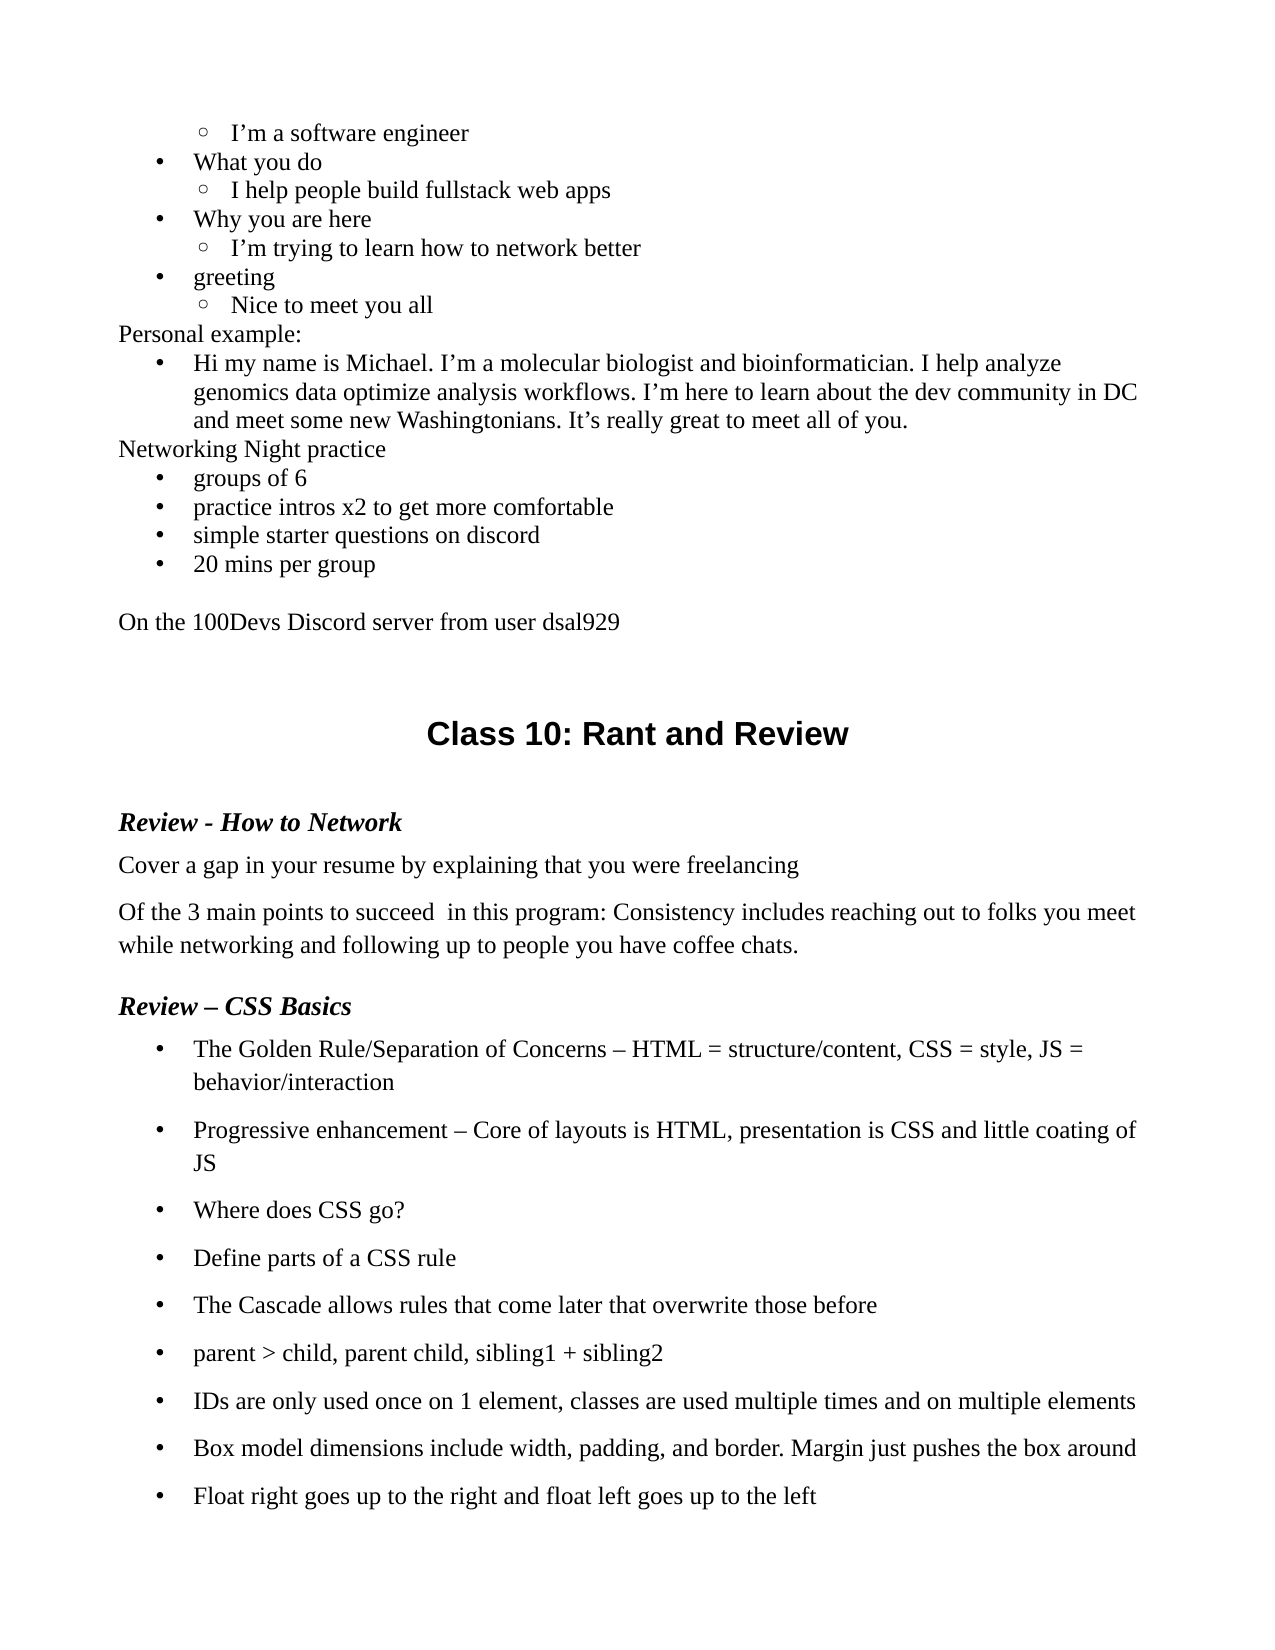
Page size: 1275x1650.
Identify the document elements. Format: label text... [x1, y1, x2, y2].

list groups of 6 [156, 463, 1157, 492]
list Where does CSS go? [156, 1195, 1157, 1224]
list Progressive enhancement – Core of layouts is HTML, presentation is CSS and little coating of JS [156, 1115, 1157, 1177]
subtitle Review – CSS Basics [118, 991, 1157, 1022]
list parent > child, parent child, sibling1 + sibling2 [156, 1338, 1157, 1367]
list simple starter questions on discord [156, 521, 1157, 549]
subtitle Review - How to Network [118, 806, 1157, 837]
list 20 mins per group [156, 549, 1157, 578]
list Why you are here [156, 204, 1157, 233]
list I help people build fullstack web apps [193, 176, 1157, 204]
list Hi my name is Michael. I’m a molecular biologist and bioinformatician. I help analyze genomics data optimize analysis workflows. I’m here to learn about the dev community in DC and meet some new Washingtonians. It’s really great to meet all of you. [156, 348, 1157, 434]
subtitle Class 10: Rant and Review [118, 714, 1157, 752]
text Personal example: [118, 319, 1157, 348]
list The Cascade allows rules that come later that overwrite those before [156, 1291, 1157, 1319]
list greeting [156, 262, 1157, 291]
list practice intros x2 to get more comfortable [156, 492, 1157, 521]
list Define parts of a CSS rule [156, 1243, 1157, 1272]
text On the 100Devs Discord server from user dsal929 [118, 607, 1157, 636]
text Cover a gap in your resume by explaining that you were freelancing [118, 850, 1157, 878]
list IDs are only used once on 1 element, classes are used multiple times and on multiple elements [156, 1386, 1157, 1414]
list I’m a software engineer [193, 118, 1157, 147]
text Of the 3 main points to succeed in this program: Consistency includes reaching out to folks you meet while networking and following up to people you have coffee chats. [118, 897, 1157, 959]
list The Golden Rule/Separation of Concerns – HTML = structure/content, CSS = style, JS = behavior/interaction [156, 1034, 1157, 1096]
list Box model dimensions include width, padding, and border. Margin just pushes the box around [156, 1433, 1157, 1462]
list What you do [156, 147, 1157, 176]
list Nice to meet you all [193, 291, 1157, 319]
text Networking Night practice [118, 434, 1157, 463]
list I’m trying to learn how to network better [193, 233, 1157, 262]
list Float right goes up to the right and float left goes up to the left [156, 1481, 1157, 1510]
